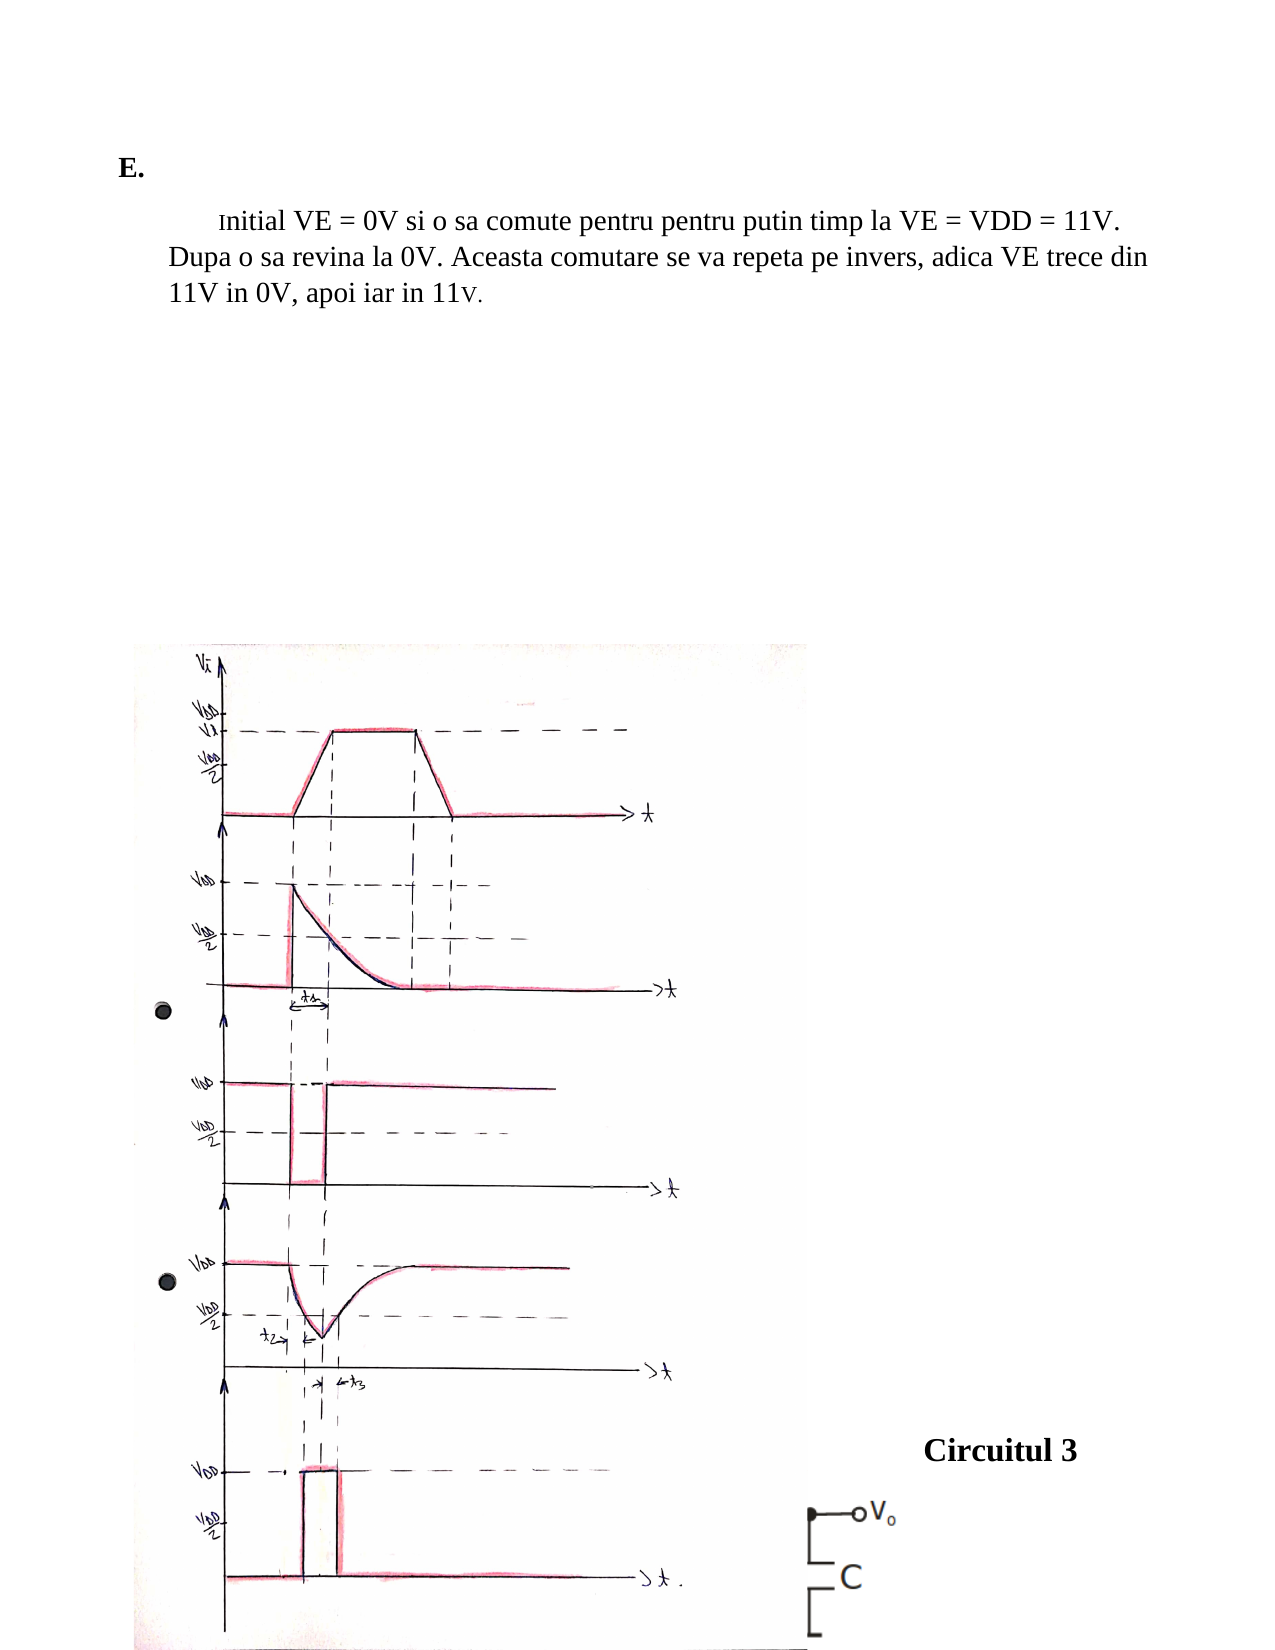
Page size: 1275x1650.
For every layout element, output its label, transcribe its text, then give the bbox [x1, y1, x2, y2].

text Initial VE = 0V si o sa comute pentru pentru putin timp la VE = VDD = 11V. Dupa o sa revina la 0V. Aceasta comutare se va repeta pe invers, adica VE trece din 11V in 0V, apoi iar in 11V. [118, 203, 1157, 309]
text Circuitul 3 [924, 1430, 1157, 1469]
picture [122, 644, 924, 1650]
text E. [118, 150, 1157, 183]
